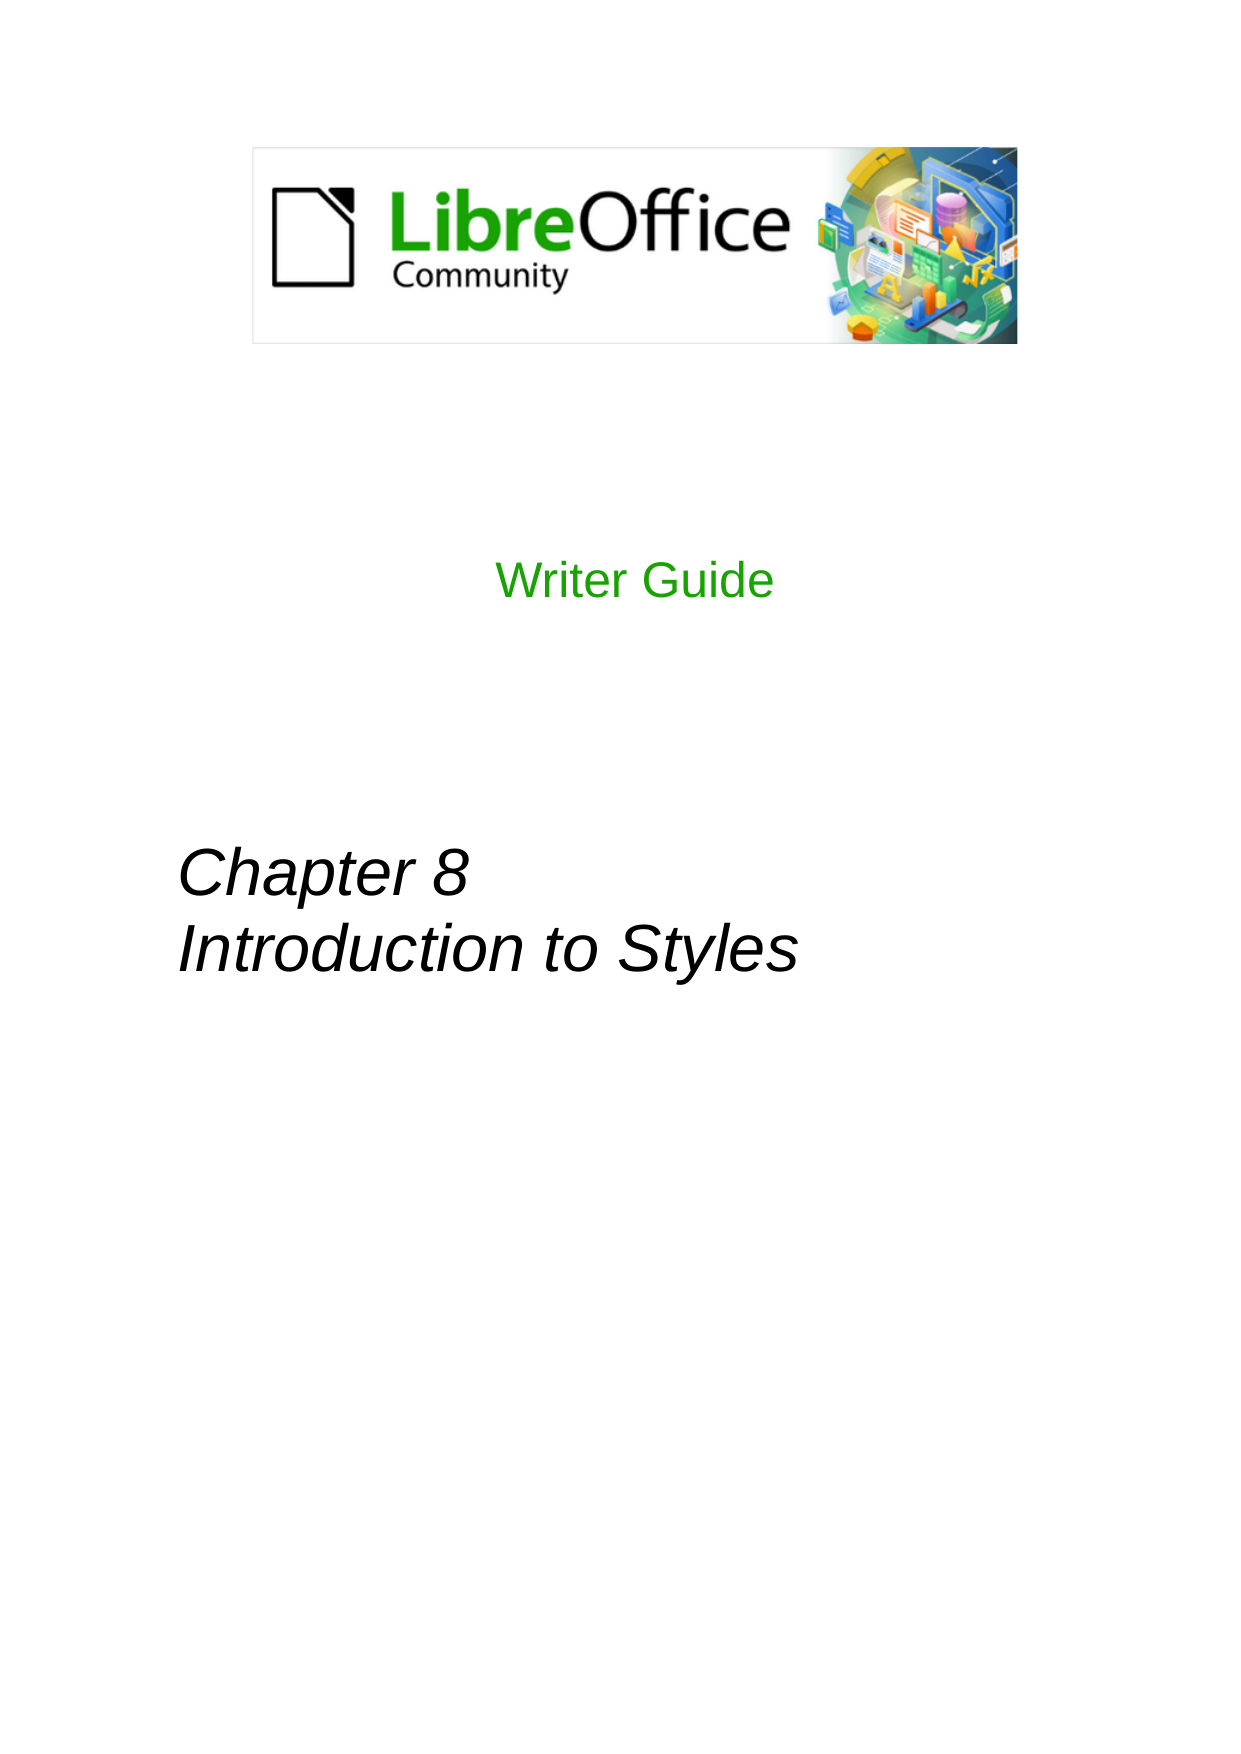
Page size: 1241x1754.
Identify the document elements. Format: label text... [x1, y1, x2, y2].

title Chapter 8 Introduction to Styles [177, 833, 1093, 986]
picture [252, 147, 1018, 344]
text Writer Guide [177, 550, 1093, 608]
